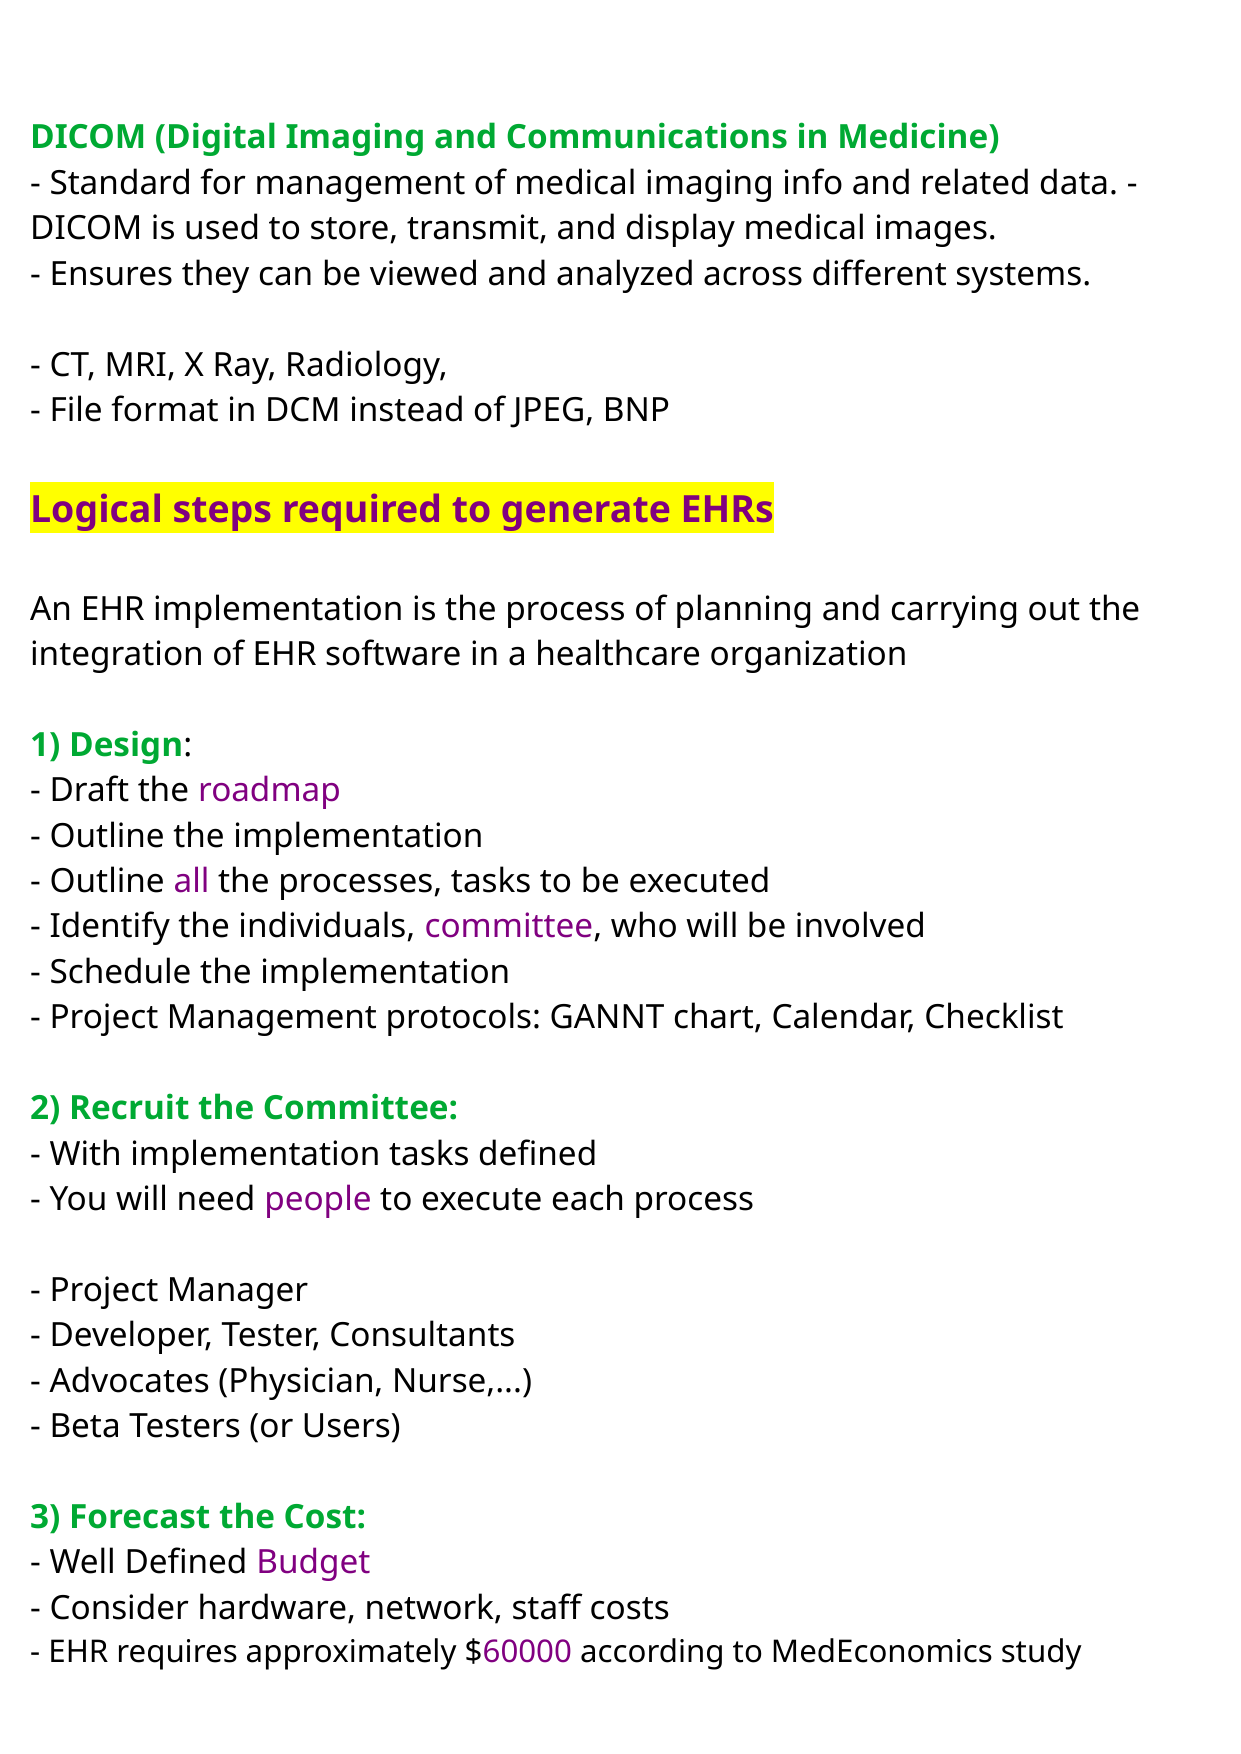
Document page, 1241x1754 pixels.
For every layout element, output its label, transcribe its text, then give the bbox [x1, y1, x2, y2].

subtitle - Project Management protocols: GANNT chart, Calendar, Checklist [30, 993, 1211, 1038]
subtitle - CT, MRI, X Ray, Radiology, [30, 340, 1211, 386]
subtitle - Schedule the implementation [30, 948, 1211, 993]
subtitle 2) Recruit the Committee: [30, 1084, 1211, 1129]
subtitle 3) Forecast the Cost: [30, 1493, 1211, 1538]
subtitle - Consider hardware, network, staff costs [30, 1583, 1211, 1629]
subtitle - Developer, Tester, Consultants [30, 1311, 1211, 1356]
subtitle - With implementation tasks defined [30, 1129, 1211, 1175]
subtitle - Project Manager [30, 1266, 1211, 1311]
subtitle DICOM (Digital Imaging and Communications in Medicine) [30, 113, 1211, 159]
subtitle - Outline the implementation [30, 811, 1211, 857]
subtitle - Identify the individuals, committee, who will be involved [30, 902, 1211, 948]
subtitle - Well Defined Budget [30, 1538, 1211, 1583]
subtitle An EHR implementation is the process of planning and carrying out the integration of EHR software in a healthcare organization [30, 584, 1211, 675]
subtitle - EHR requires approximately $60000 according to MedEconomics study [30, 1629, 1211, 1672]
subtitle - File format in DCM instead of JPEG, BNP [30, 386, 1211, 431]
subtitle Logical steps required to generate EHRs [30, 482, 1211, 533]
subtitle - Draft the roadmap [30, 766, 1211, 811]
subtitle - Beta Testers (or Users) [30, 1402, 1211, 1447]
subtitle - Outline all the processes, tasks to be executed [30, 857, 1211, 902]
subtitle - Ensures they can be viewed and analyzed across different systems. [30, 249, 1211, 295]
subtitle - Standard for management of medical imaging info and related data. - DICOM is used to store, transmit, and display medical images. [30, 159, 1211, 249]
subtitle - Advocates (Physician, Nurse,...) [30, 1356, 1211, 1402]
subtitle - You will need people to execute each process [30, 1175, 1211, 1220]
subtitle 1) Design: [30, 721, 1211, 766]
